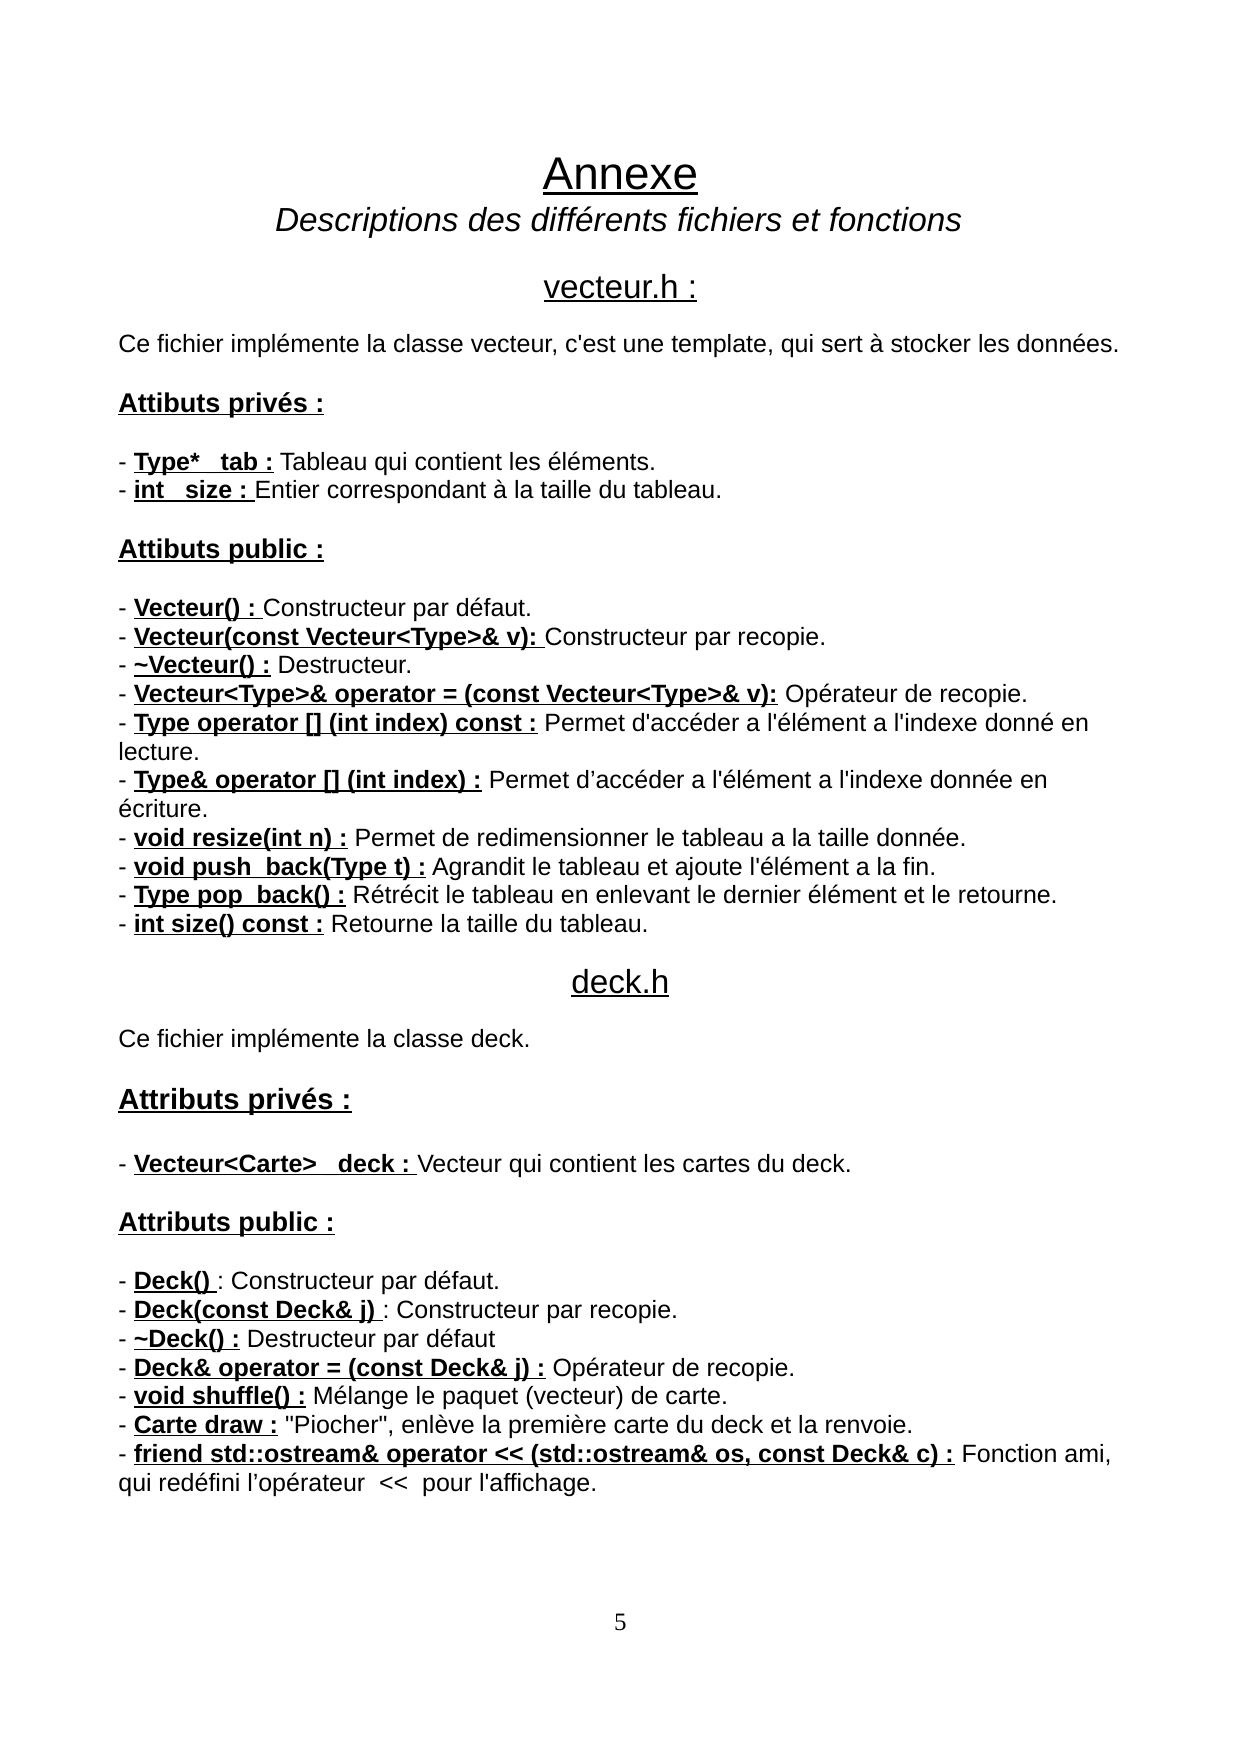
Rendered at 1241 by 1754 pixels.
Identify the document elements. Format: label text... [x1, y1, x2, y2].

text deck.h [118, 962, 1122, 1000]
text Annexe Descriptions des différents fichiers et fonctions [118, 147, 1122, 238]
text Ce fichier implémente la classe vecteur, c'est une template, qui sert à stocker les données. [118, 329, 1122, 358]
text - Deck& operator = (const Deck& j) : Opérateur de recopie. [118, 1353, 1122, 1381]
text Attributs public : [118, 1206, 1122, 1238]
text - int size() const : Retourne la taille du tableau. [118, 909, 1122, 938]
text - ~Vecteur() : Destructeur. [118, 650, 1122, 679]
text - Type pop_back() : Rétrécit le tableau en enlevant le dernier élément et le retourne. [118, 880, 1122, 909]
text Attributs privés : [118, 1082, 1122, 1115]
text Attibuts public : [118, 533, 1122, 564]
text - Vecteur(const Vecteur<Type>& v): Constructeur par recopie. [118, 622, 1122, 650]
text - Vecteur() : Constructeur par défaut. [118, 593, 1122, 622]
text - Type& operator [] (int index) : Permet d’accéder a l'élément a l'indexe donnée en écriture. [118, 765, 1122, 823]
text - friend std::ostream& operator << (std::ostream& os, const Deck& c) : Fonction ami, qui redéfini l’opérateur << pour l'affichage. [118, 1439, 1122, 1496]
text Attibuts privés : [118, 387, 1122, 418]
text - int _size : Entier correspondant à la taille du tableau. [118, 475, 1122, 504]
text Ce fichier implémente la classe deck. [118, 1024, 1122, 1053]
text - Deck(const Deck& j) : Constructeur par recopie. [118, 1295, 1122, 1324]
text - Type operator [] (int index) const : Permet d'accéder a l'élément a l'indexe donné en lecture. [118, 708, 1122, 765]
text - void push_back(Type t) : Agrandit le tableau et ajoute l'élément a la fin. [118, 852, 1122, 880]
text - Deck() : Constructeur par défaut. [118, 1266, 1122, 1295]
text - Carte draw : "Piocher", enlève la première carte du deck et la renvoie. [118, 1410, 1122, 1439]
text - void shuffle() : Mélange le paquet (vecteur) de carte. [118, 1381, 1122, 1410]
text - Vecteur<Type>& operator = (const Vecteur<Type>& v): Opérateur de recopie. [118, 679, 1122, 708]
text vecteur.h : [118, 267, 1122, 305]
text - Vecteur<Carte> _deck : Vecteur qui contient les cartes du deck. [118, 1149, 1122, 1178]
text - void resize(int n) : Permet de redimensionner le tableau a la taille donnée. [118, 823, 1122, 852]
text - ~Deck() : Destructeur par défaut [118, 1324, 1122, 1353]
text - Type* _tab : Tableau qui contient les éléments. [118, 447, 1122, 475]
